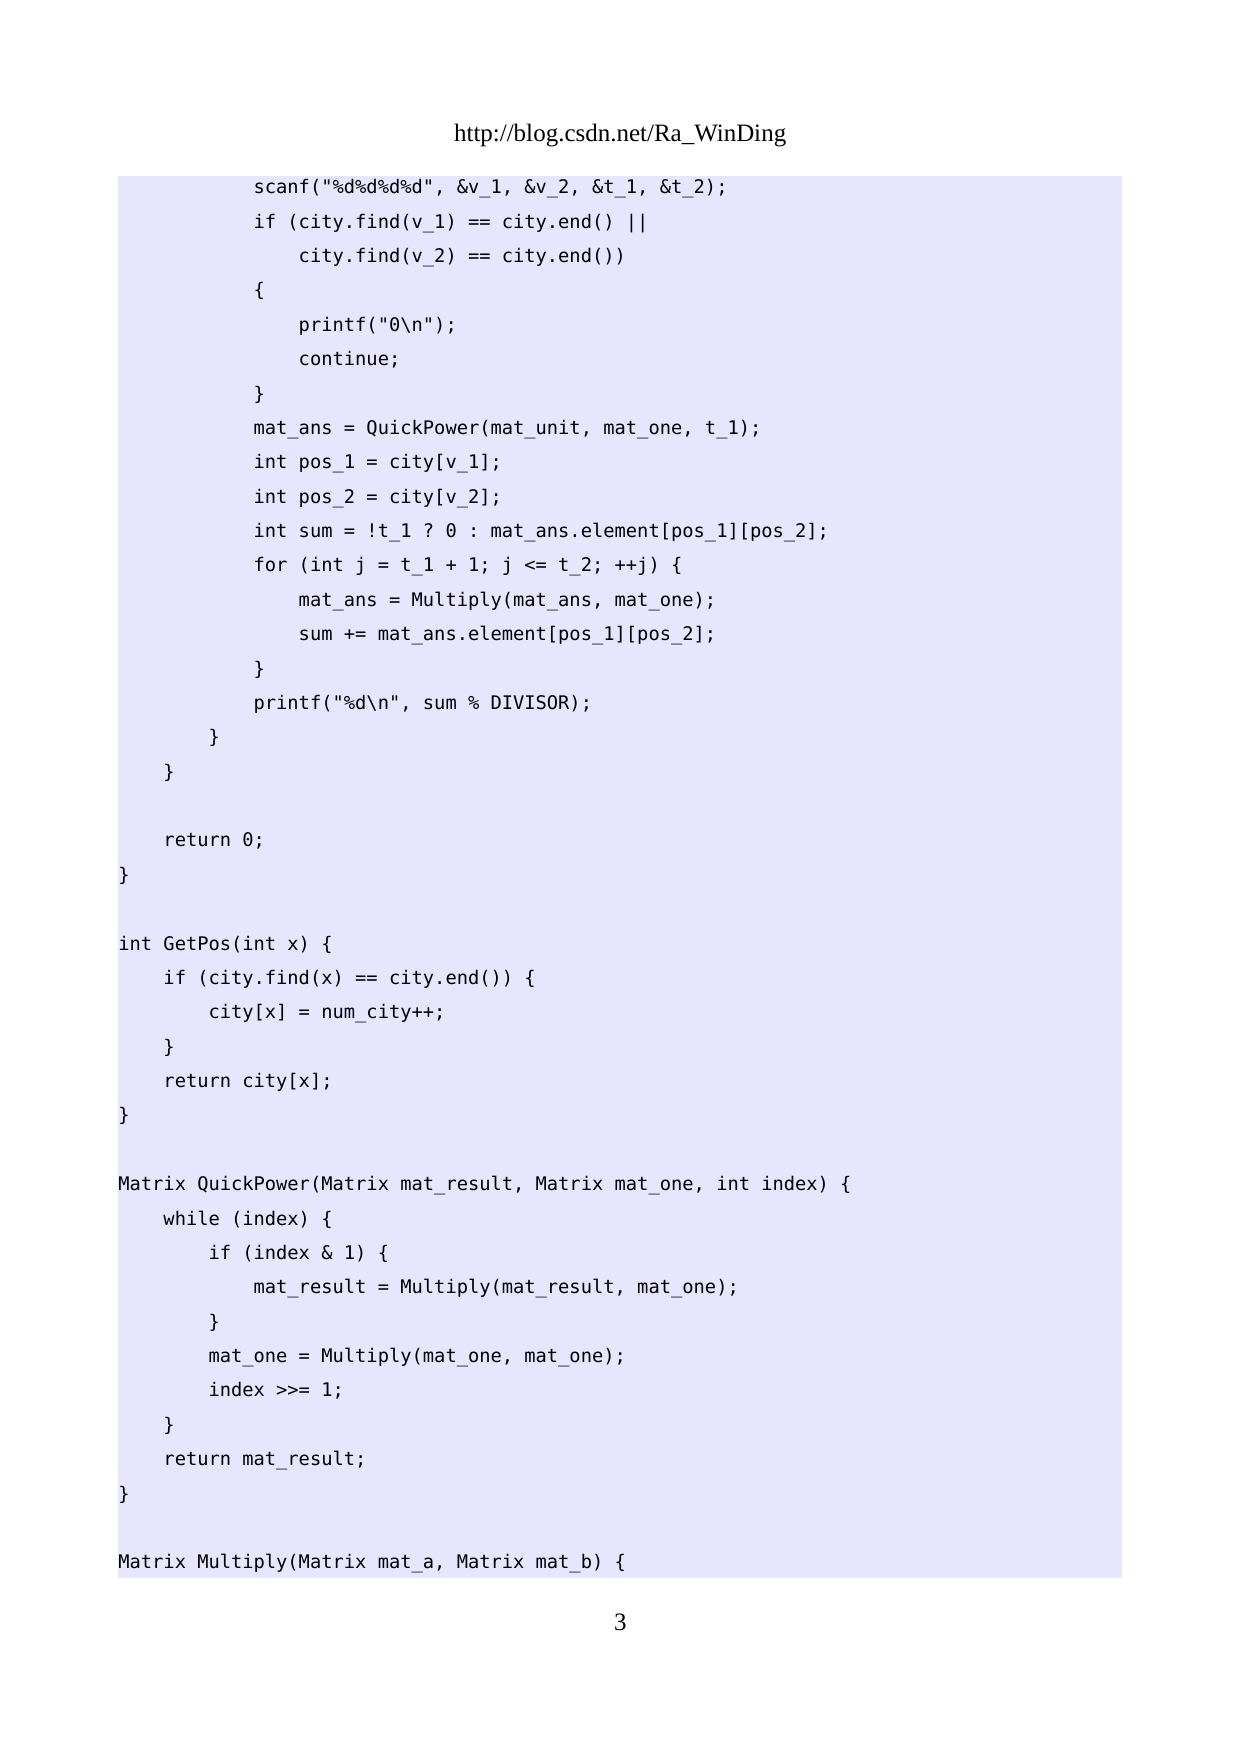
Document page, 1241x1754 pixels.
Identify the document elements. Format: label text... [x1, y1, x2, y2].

text } [118, 864, 1122, 886]
text Matrix Multiply(Matrix mat_a, Matrix mat_b) { [118, 1551, 1122, 1573]
text index >>= 1; [118, 1379, 1122, 1401]
text mat_one = Multiply(mat_one, mat_one); [118, 1345, 1122, 1367]
text int sum = !t_1 ? 0 : mat_ans.element[pos_1][pos_2]; [118, 520, 1122, 542]
text if (city.find(x) == city.end()) { [118, 967, 1122, 989]
text scanf("%d%d%d%d", &v_1, &v_2, &t_1, &t_2); [118, 176, 1122, 198]
text } [118, 1414, 1122, 1436]
text { [118, 279, 1122, 301]
text if (city.find(v_1) == city.end() || [118, 211, 1122, 233]
text mat_ans = QuickPower(mat_unit, mat_one, t_1); [118, 417, 1122, 439]
text } [118, 1483, 1122, 1504]
text city[x] = num_city++; [118, 1001, 1122, 1023]
text continue; [118, 348, 1122, 370]
text } [118, 761, 1122, 783]
text } [118, 1036, 1122, 1058]
text } [118, 726, 1122, 748]
text return mat_result; [118, 1448, 1122, 1470]
text if (index & 1) { [118, 1242, 1122, 1264]
text int pos_1 = city[v_1]; [118, 451, 1122, 473]
text city.find(v_2) == city.end()) [118, 245, 1122, 267]
text while (index) { [118, 1208, 1122, 1229]
text printf("%d\n", sum % DIVISOR); [118, 692, 1122, 714]
text sum += mat_ans.element[pos_1][pos_2]; [118, 623, 1122, 645]
text } [118, 658, 1122, 679]
text return 0; [118, 829, 1122, 851]
text mat_result = Multiply(mat_result, mat_one); [118, 1276, 1122, 1298]
text } [118, 1311, 1122, 1333]
text int GetPos(int x) { [118, 933, 1122, 954]
text } [118, 383, 1122, 404]
text Matrix QuickPower(Matrix mat_result, Matrix mat_one, int index) { [118, 1173, 1122, 1195]
text int pos_2 = city[v_2]; [118, 486, 1122, 508]
text for (int j = t_1 + 1; j <= t_2; ++j) { [118, 554, 1122, 576]
text printf("0\n"); [118, 314, 1122, 336]
text } [118, 1104, 1122, 1126]
text mat_ans = Multiply(mat_ans, mat_one); [118, 589, 1122, 611]
text return city[x]; [118, 1070, 1122, 1092]
